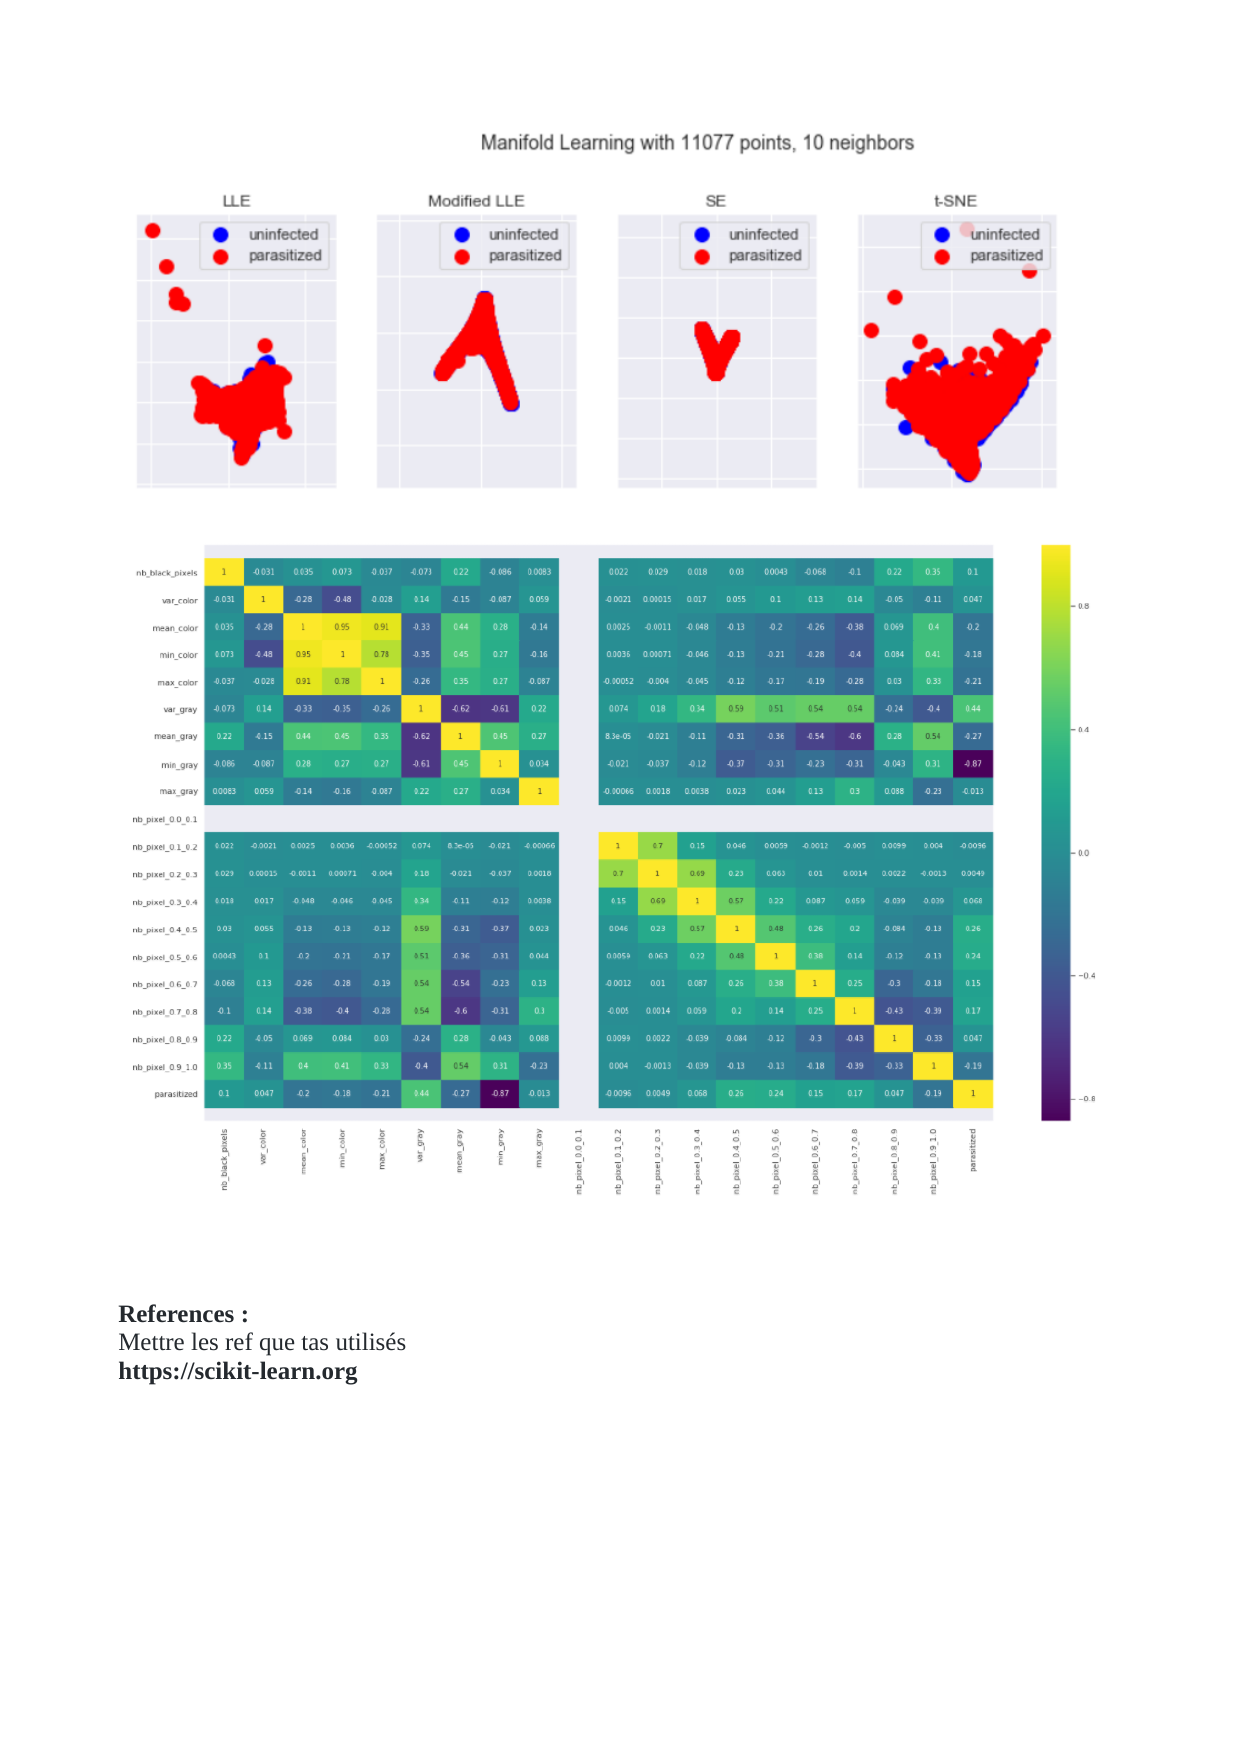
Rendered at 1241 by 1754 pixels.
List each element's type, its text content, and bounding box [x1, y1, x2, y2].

text https://scikit-learn.org [118, 1356, 1122, 1385]
text Mettre les ref que tas utilisés [118, 1327, 1122, 1356]
picture [118, 533, 1123, 1213]
picture [118, 118, 1123, 511]
text References : [118, 1299, 1122, 1327]
